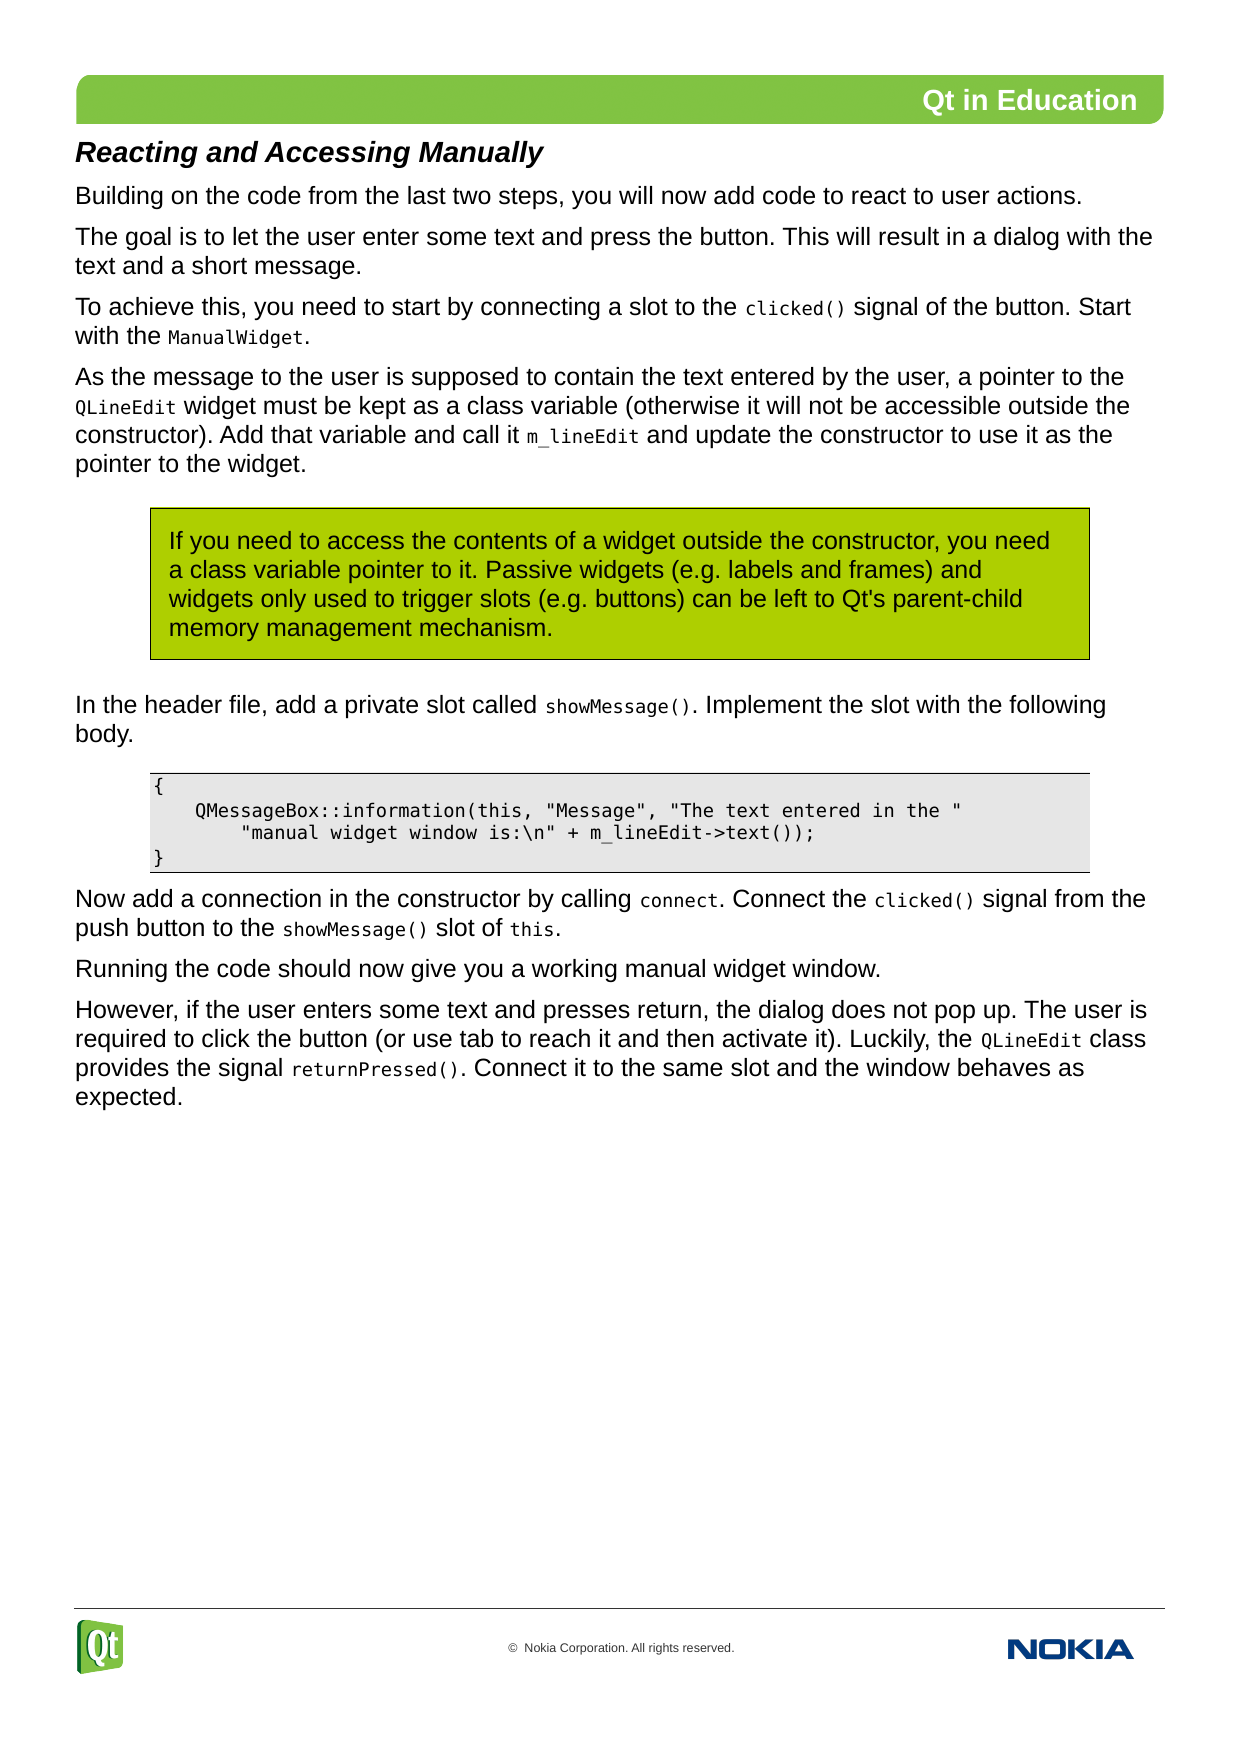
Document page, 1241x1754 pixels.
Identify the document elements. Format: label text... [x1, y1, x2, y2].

text However, if the user enters some text and presses return, the dialog does not pop up. The user is required to click the button (or use tab to reach it and then activate it). Luckily, the QLineEdit class provides the signal returnPressed(). Connect it to the same slot and the window behaves as expected. [75, 996, 1165, 1111]
text The goal is to let the user enter some text and press the button. This will result in a dialog with the text and a short message. [75, 222, 1165, 280]
text To achieve this, you need to start by connecting a slot to the clicked() signal of the button. Start with the ManualWidget. [75, 292, 1165, 350]
text } [150, 844, 1090, 872]
text { [150, 774, 1090, 800]
text In the header file, add a private slot called showMessage(). Implement the slot with the following body. [75, 690, 1165, 748]
picture [73, 1615, 127, 1679]
picture [978, 1610, 1164, 1688]
text Building on the code from the last two steps, you will now add code to react to user actions. [75, 181, 1165, 210]
text If you need to access the contents of a widget outside the constructor, you need a class variable pointer to it. Passive widgets (e.g. labels and frames) and widgets only used to trigger slots (e.g. buttons) can be left to Qt's parent-child memory management mechanism. [151, 509, 1089, 659]
picture [76, 75, 1164, 124]
text As the message to the user is supposed to contain the text entered by the user, a pointer to the QLineEdit widget must be kept as a class variable (otherwise it will not be accessible outside the constructor). Add that variable and call it m_lineEdit and update the constructor to use it as the pointer to the widget. [75, 362, 1165, 477]
text Running the code should now give you a working manual widget window. [75, 954, 1165, 983]
text "manual widget window is:\n" + m_lineEdit->text()); [150, 822, 1090, 844]
text Now add a connection in the constructor by calling connect. Connect the clicked() signal from the push button to the showMessage() slot of this. [75, 884, 1165, 942]
text QMessageBox::information(this, "Message", "The text entered in the " [150, 800, 1090, 822]
subtitle Reacting and Accessing Manually [75, 135, 1165, 168]
